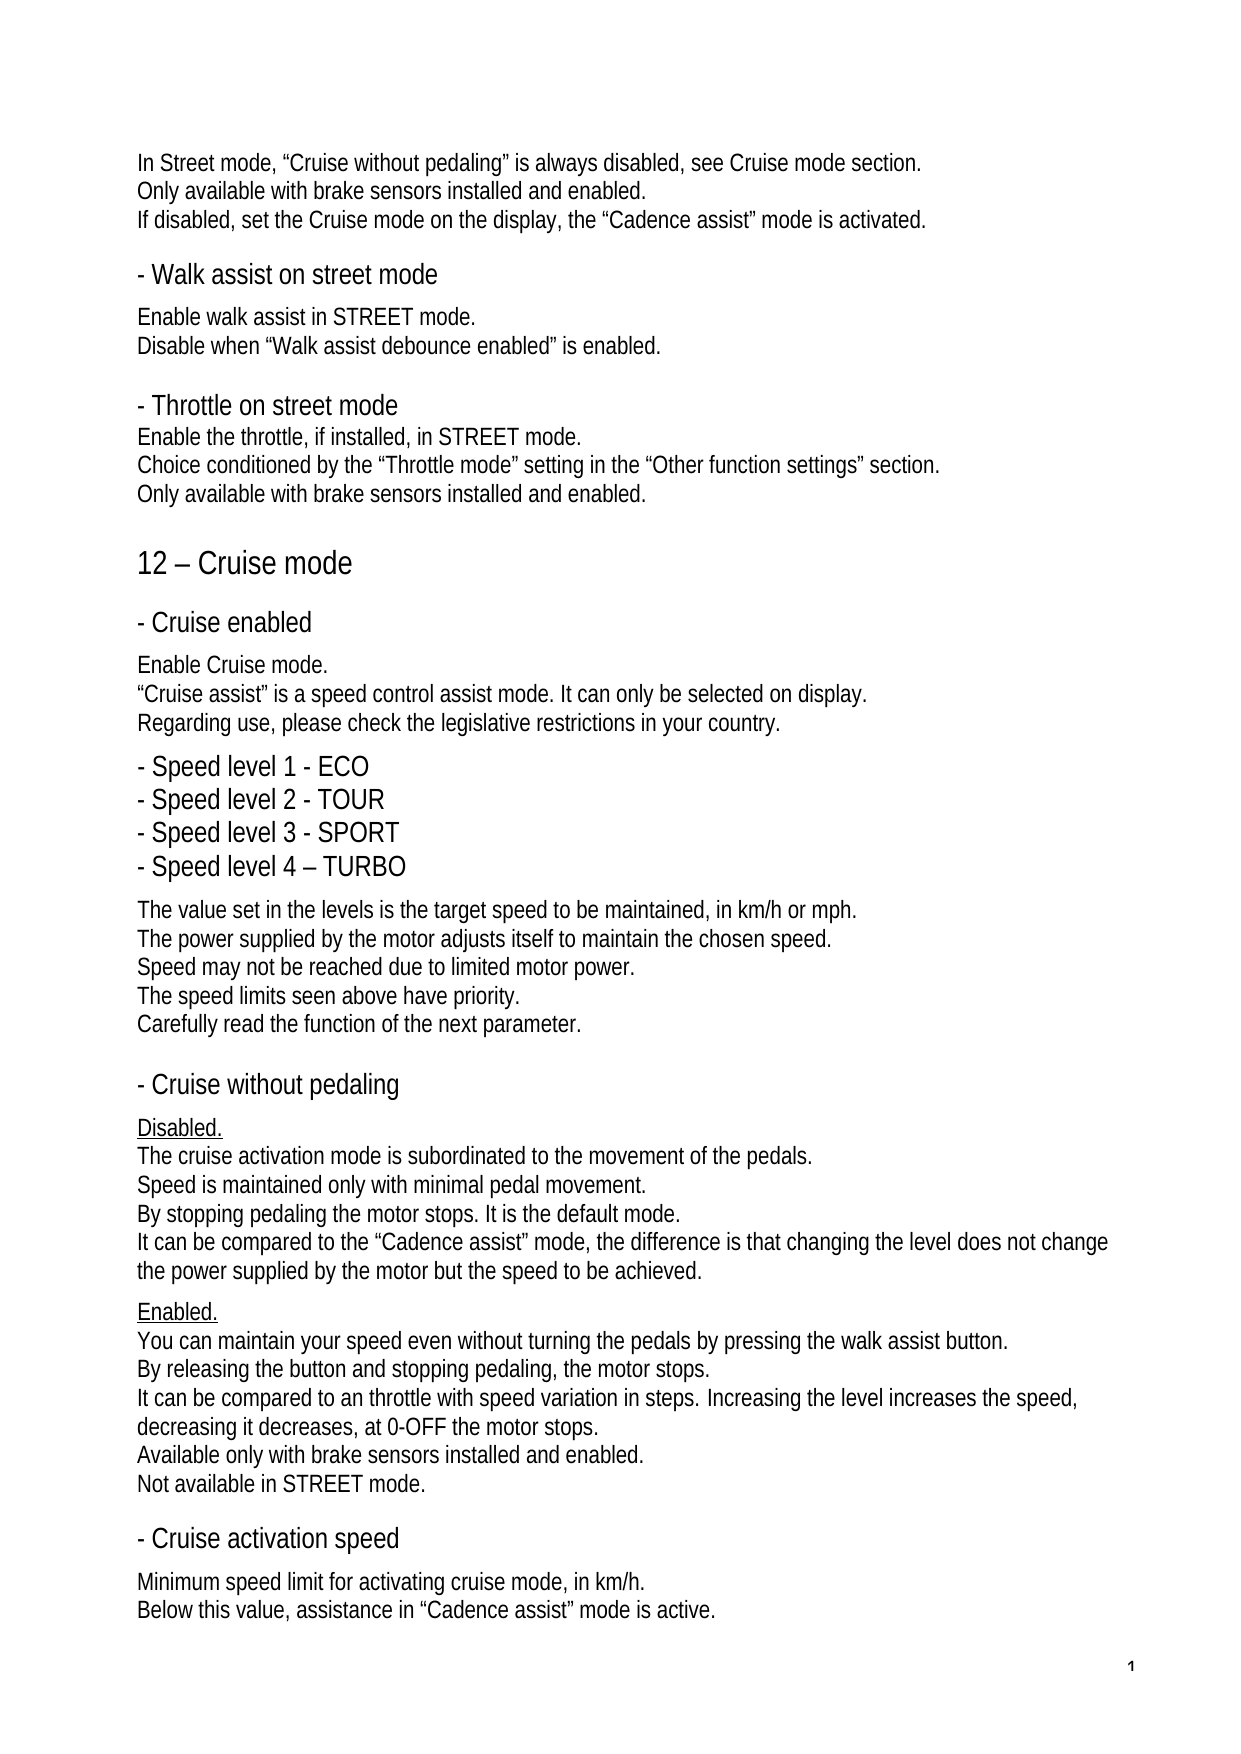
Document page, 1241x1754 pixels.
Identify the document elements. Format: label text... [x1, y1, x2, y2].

text Regarding use, please check the legislative restrictions in your country. [137, 707, 1122, 736]
text - Walk assist on street mode [137, 257, 1122, 291]
text Available only with brake sensors installed and enabled. [137, 1440, 1122, 1469]
text Disable when “Walk assist debounce enabled” is enabled. [137, 331, 1122, 360]
text In Street mode, “Cruise without pedaling” is always disabled, see Cruise mode section. [137, 148, 1122, 176]
text You can maintain your speed even without turning the pedals by pressing the walk assist button. [137, 1326, 1122, 1354]
text Below this value, assistance in “Cadence assist” mode is active. [137, 1595, 1122, 1624]
text decreasing it decreases, at 0-OFF the motor stops. [137, 1412, 1122, 1440]
text The value set in the levels is the target speed to be maintained, in km/h or mph. [137, 895, 1122, 923]
text Only available with brake sensors installed and enabled. [137, 479, 1131, 508]
text Only available with brake sensors installed and enabled. [137, 176, 1131, 205]
text Choice conditioned by the “Throttle mode” setting in the “Other function settings” section. [137, 450, 1122, 479]
text The power supplied by the motor adjusts itself to maintain the chosen speed. [137, 923, 1122, 952]
text Enable Cruise mode. [137, 650, 1122, 679]
text If disabled, set the Cruise mode on the display, the “Cadence assist” mode is activated. [137, 205, 1131, 233]
text Minimum speed limit for activating cruise mode, in km/h. [137, 1566, 1122, 1595]
text The speed limits seen above have priority. [137, 981, 1122, 1009]
text Speed may not be reached due to limited motor power. [137, 952, 1122, 981]
text - Cruise activation speed [137, 1521, 1122, 1555]
text - Speed level 4 – TURBO [137, 849, 1122, 882]
text - Cruise enabled [137, 605, 1122, 638]
text - Throttle on street mode [137, 388, 1122, 422]
text Not available in STREET mode. [137, 1469, 1122, 1498]
text - Speed level 1 - ECO [137, 749, 1122, 782]
text Disabled. [137, 1113, 1122, 1141]
text It can be compared to the “Cadence assist” mode, the difference is that changing the level does not change the power supplied by the motor but the speed to be achieved. [137, 1227, 1122, 1284]
text “Cruise assist” is a speed control assist mode. It can only be selected on display. [137, 679, 1122, 707]
text - Cruise without pedaling [137, 1067, 1122, 1100]
text - Speed level 3 - SPORT [137, 816, 1122, 849]
text Enable the throttle, if installed, in STREET mode. [137, 422, 1122, 450]
text Carefully read the function of the next parameter. [137, 1009, 1122, 1038]
text Enabled. [137, 1297, 1122, 1326]
text By stopping pedaling the motor stops. It is the default mode. [137, 1199, 1122, 1227]
text By releasing the button and stopping pedaling, the motor stops. [137, 1354, 1122, 1383]
text 12 – Cruise mode [137, 543, 1122, 581]
text It can be compared to an throttle with speed variation in steps. Increasing the level increases the speed, [137, 1383, 1122, 1412]
text The cruise activation mode is subordinated to the movement of the pedals. [137, 1141, 1122, 1170]
text - Speed level 2 - TOUR [137, 782, 1122, 816]
text Enable walk assist in STREET mode. [137, 302, 1122, 331]
text Speed is maintained only with minimal pedal movement. [137, 1170, 1122, 1199]
